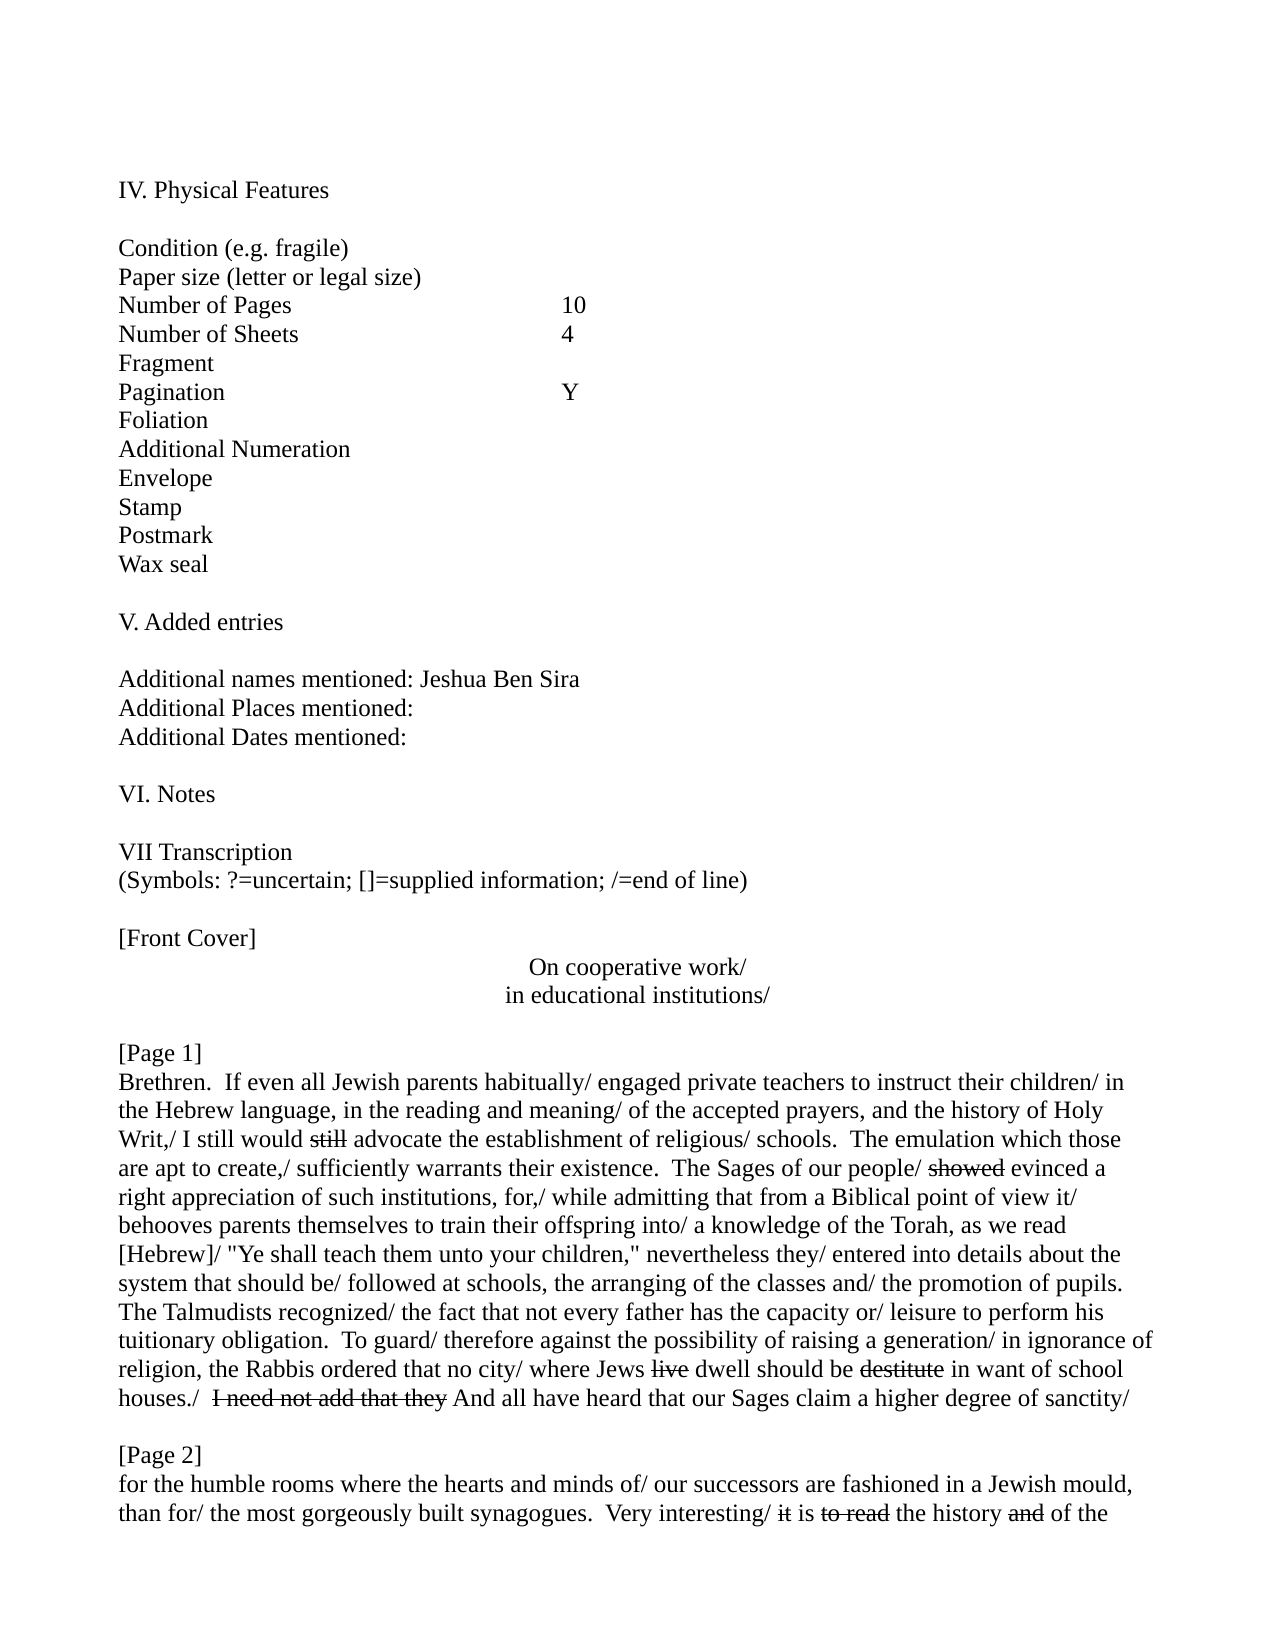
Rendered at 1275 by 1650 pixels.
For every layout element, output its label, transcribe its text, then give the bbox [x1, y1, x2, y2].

text Postma rk [118, 521, 1157, 549]
text Brethren. If even all Jewish parents habitually/ engaged private teachers to instruct their children/ in the Hebrew language, in the reading and meaning/ of the accepted prayers, and the history of Holy Writ,/ I still would still advocate the establishment of religious/ schools. The emulation which those are apt to create,/ sufficiently warrants their existence. The Sages of our people/ showed evinced a right appreciation of such institutions, for,/ while admitting that from a Biblical point of view it/ behooves parents themselves to train their offspring into/ a knowledge of the Torah, as we read [Hebrew]/ "Ye shall teach them unto your children," nevertheless they/ entered into details about the system that should be/ followed at schools, the arranging of the classes and/ the promotion of pupils. The Talmudists recognized/ the fact that not every father has the capacity or/ leisure to perform his tuitionary obligation. To guard/ therefore against the possibility of raising a generation/ in ignorance of religion, the Rabbis ordered that no city/ where Jews live dwell should be destitute in want of school houses./ I need not add that they And all have heard that our Sages claim a higher degree of sanctity/ [118, 1067, 1157, 1412]
text V. Added entries [118, 607, 1157, 636]
text Pagination Y [118, 377, 1157, 406]
text Stamp [118, 492, 1157, 521]
text (Symbols: ?=uncertain; []=supplied information; /=end of line) [118, 866, 1157, 894]
text Wax seal [118, 549, 1157, 578]
text [Page 2] [118, 1441, 1157, 1469]
text Additional Places mentioned: [118, 693, 1157, 722]
text Additional Numeration [118, 434, 1157, 463]
text On cooperative work/ [118, 952, 1157, 981]
text Fragment [118, 348, 1157, 377]
text Number of Sheets 4 [118, 319, 1157, 348]
text VII Transcription [118, 837, 1157, 866]
text Condition (e.g. fragile) [118, 233, 1157, 262]
text Foliation [118, 406, 1157, 434]
text Additional names mentioned: Jeshua Ben Sira [118, 664, 1157, 693]
text VI. Notes [118, 779, 1157, 808]
text for the humble rooms where the hearts and minds of/ our successors are fashioned in a Jewish mould, than for/ the most gorgeously built synagogues. Very interesting/ it is to read the history and of the [118, 1469, 1157, 1527]
text Additional Dates mentioned: [118, 722, 1157, 751]
text IV. Physical Features [118, 176, 1157, 204]
text [Front Cover] [118, 923, 1157, 952]
text Paper size (letter or legal size) [118, 262, 1157, 291]
text in educational institutions/ [118, 981, 1157, 1009]
text [Page 1] [118, 1038, 1157, 1067]
text Number of Pages 10 [118, 291, 1157, 319]
text Envelope [118, 463, 1157, 492]
